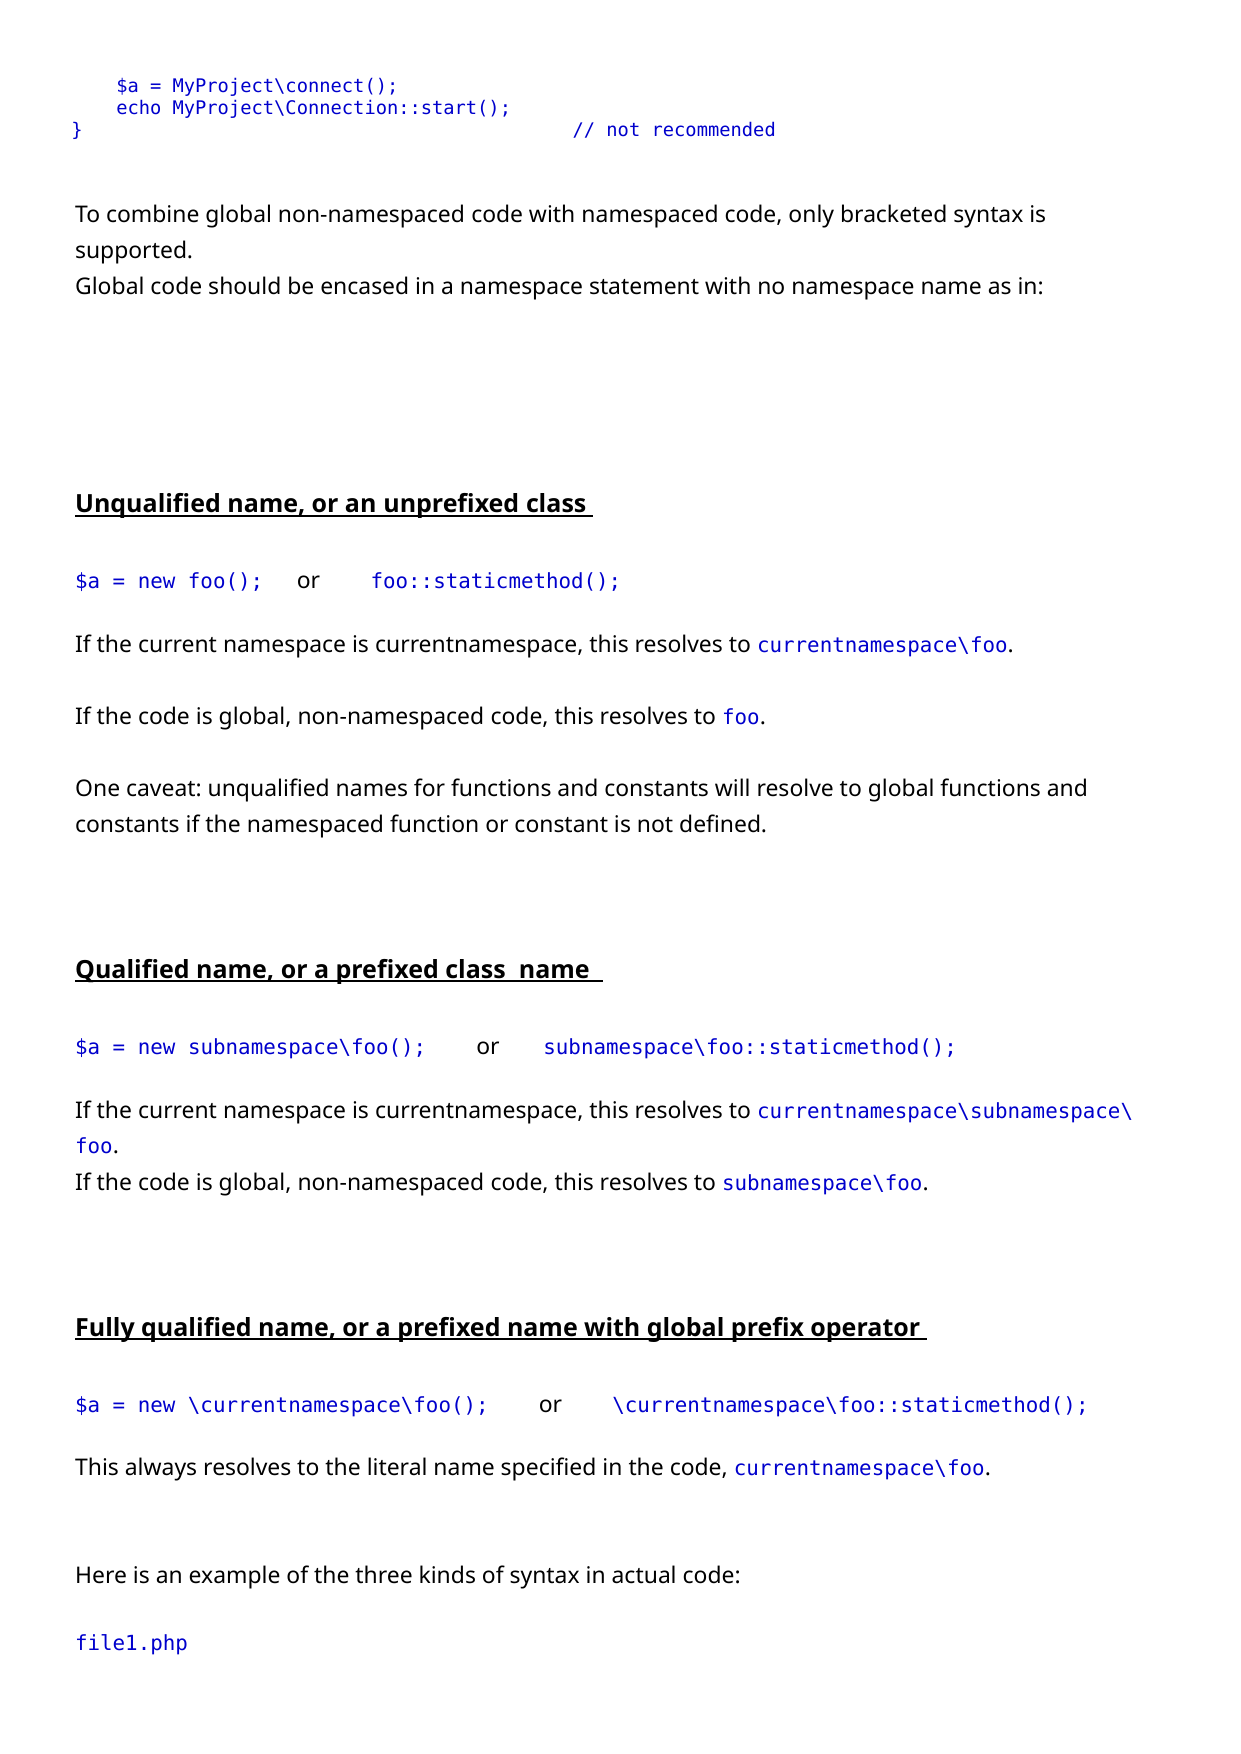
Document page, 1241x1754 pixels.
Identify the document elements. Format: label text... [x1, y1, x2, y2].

text To combine global non-namespaced code with namespaced code, only bracketed syntax is supported. [75, 198, 1165, 266]
text $a = new \currentnamespace\foo(); or \currentnamespace\foo::staticmethod(); [75, 1387, 1165, 1419]
text If the code is global, non-namespaced code, this resolves to foo. [75, 700, 1165, 731]
text This always resolves to the literal name specified in the code, currentnamespace\foo. [75, 1451, 1165, 1482]
text Fully qualified name, or a prefixed name with global prefix operator [75, 1309, 1165, 1343]
text Here is an example of the three kinds of syntax in actual code: [75, 1559, 1165, 1590]
text Global code should be encased in a namespace statement with no namespace name as in: [75, 270, 1165, 302]
text file1.php [75, 1631, 1165, 1655]
text $a = new foo(); or foo::staticmethod(); [75, 564, 1165, 596]
text One caveat: unqualified names for functions and constants will resolve to global functions and constants if the namespaced function or constant is not defined. [75, 772, 1165, 839]
text If the current namespace is currentnamespace, this resolves to currentnamespace\foo. [75, 628, 1165, 659]
text If the current namespace is currentnamespace, this resolves to currentnamespace\subnamespace\foo. [75, 1093, 1165, 1161]
table_header // not recommended [573, 75, 1163, 162]
text $a = new subnamespace\foo(); or subnamespace\foo::staticmethod(); [75, 1030, 1165, 1061]
text If the code is global, non-namespaced code, this resolves to subnamespace\foo. [75, 1165, 1165, 1197]
text Unqualified name, or an unprefixed class [75, 486, 1165, 520]
text Qualified name, or a prefixed class name [75, 951, 1165, 986]
table_header $a = MyProject\connect(); echo MyProject\Connection::start(); } [71, 75, 572, 162]
